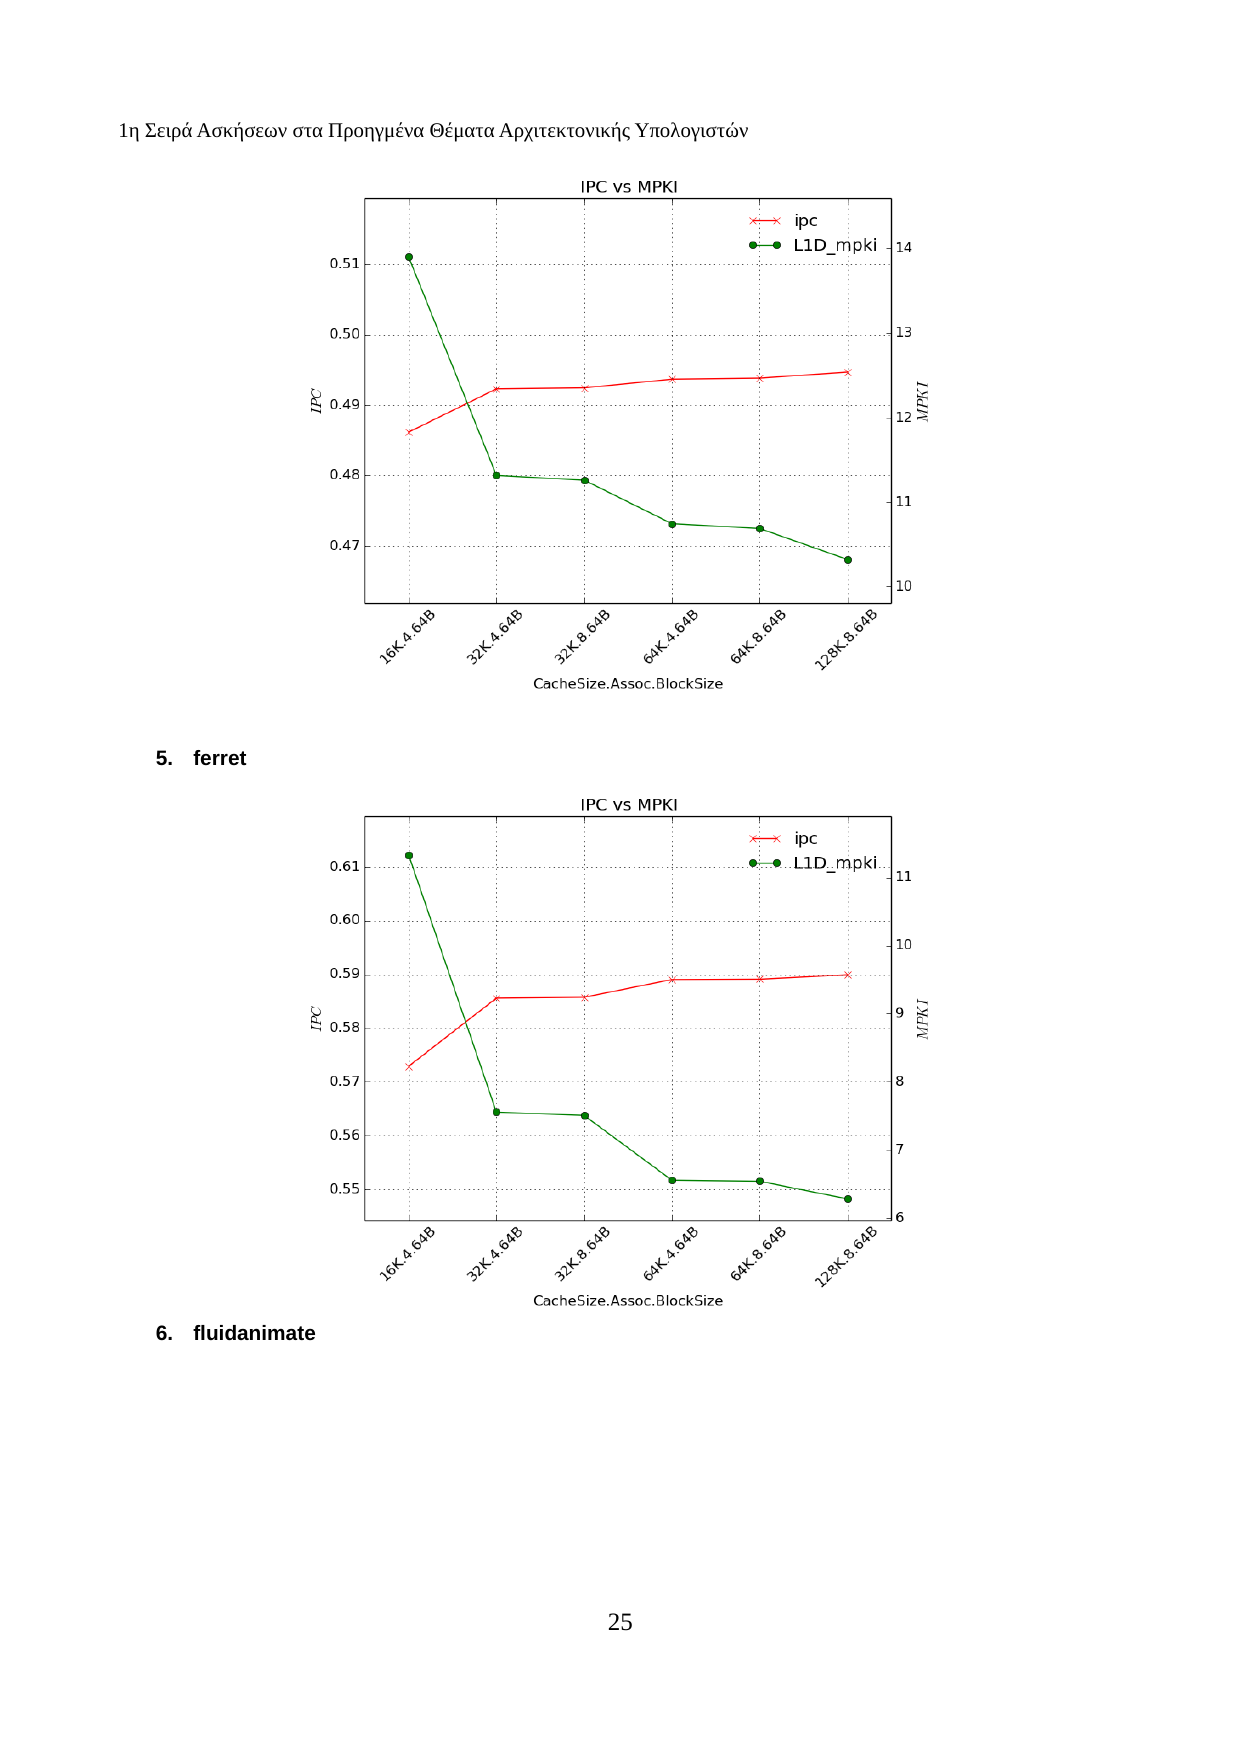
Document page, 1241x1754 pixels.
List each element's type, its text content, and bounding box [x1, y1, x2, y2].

picture [302, 789, 939, 1316]
list fluidanimate [156, 1247, 1122, 1345]
picture [302, 171, 939, 699]
list ferret [156, 746, 1122, 770]
